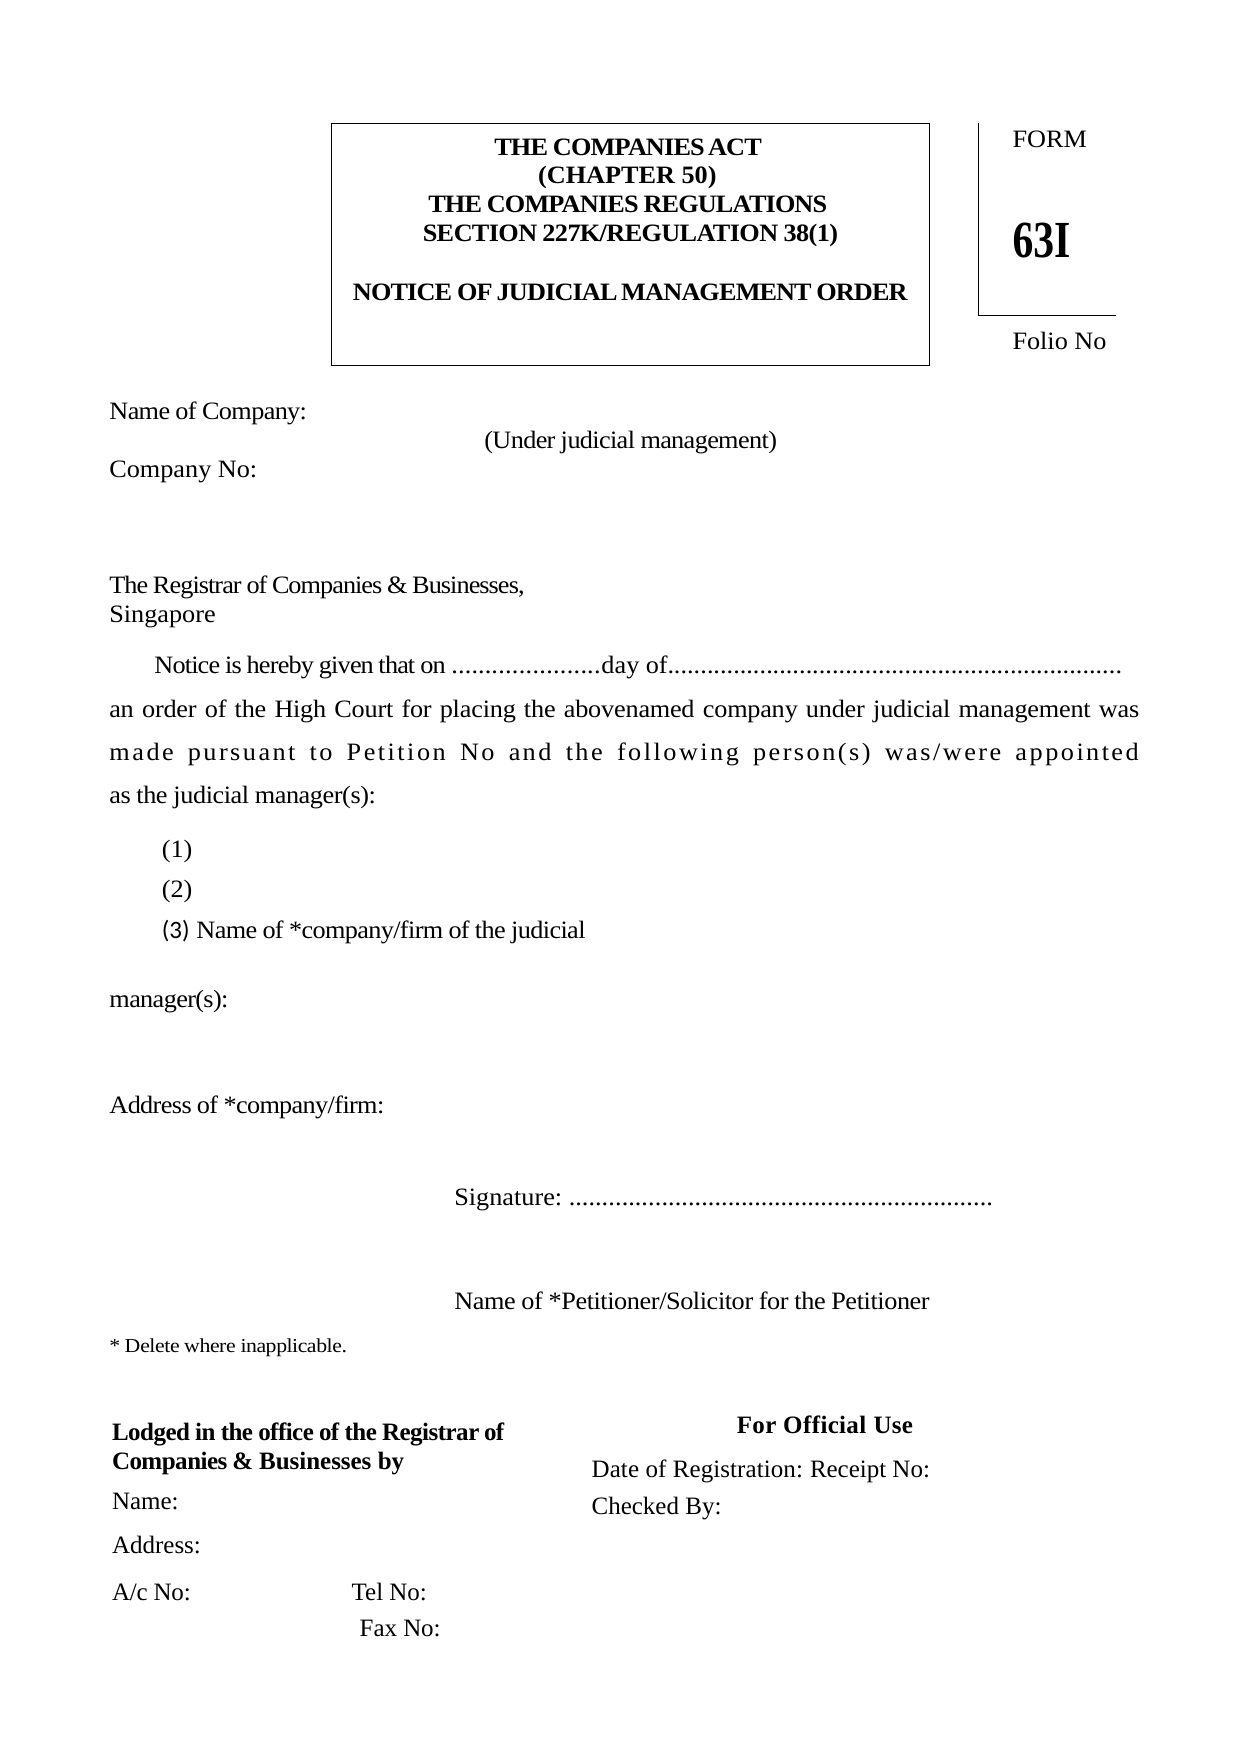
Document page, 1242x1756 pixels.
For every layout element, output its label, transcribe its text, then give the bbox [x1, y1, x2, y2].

table_cell Folio No [978, 316, 1116, 365]
text * Delete where inapplicable. [109, 1334, 1163, 1357]
table_header Lodged in the office of the Registrar of Companies & Businesses by Name: Address: A/c No: Tel No: Fax No: [106, 1412, 586, 1648]
list Name of *company/firm of the judicial manager(s): [109, 914, 638, 1013]
text an order of the High Court for placing the abovenamed company under judicial management was made pursuant to Petition No and the following person(s) was/were appointed as the judicial manager(s): [109, 694, 1141, 809]
table_header Name of Company: <o.name> (Under judicial management) Company No: <o.uen> [109, 396, 1157, 510]
table_header [930, 123, 978, 315]
table_cell [930, 315, 978, 365]
text Signature: [454, 1182, 1163, 1211]
table_header For Official Use Date of Registration: Receipt No: Checked By: [586, 1412, 1064, 1648]
table_header THE COMPANIES ACT (CHAPTER 50) THE COMPANIES REGULATIONS SECTION 227K/REGULATION 38(1) NOTICE OF JUDICIAL MANAGEMENT ORDER [332, 124, 929, 315]
table_cell [332, 315, 929, 365]
text Address of *company/firm: [109, 1090, 1163, 1119]
text Name of *Petitioner/Solicitor for the Petitioner [454, 1286, 1163, 1315]
table_header FORM 63I [979, 123, 1116, 315]
text The Registrar of Companies & Businesses, Singapore [109, 570, 548, 628]
text Notice is hereby given that on day of [154, 650, 1163, 679]
